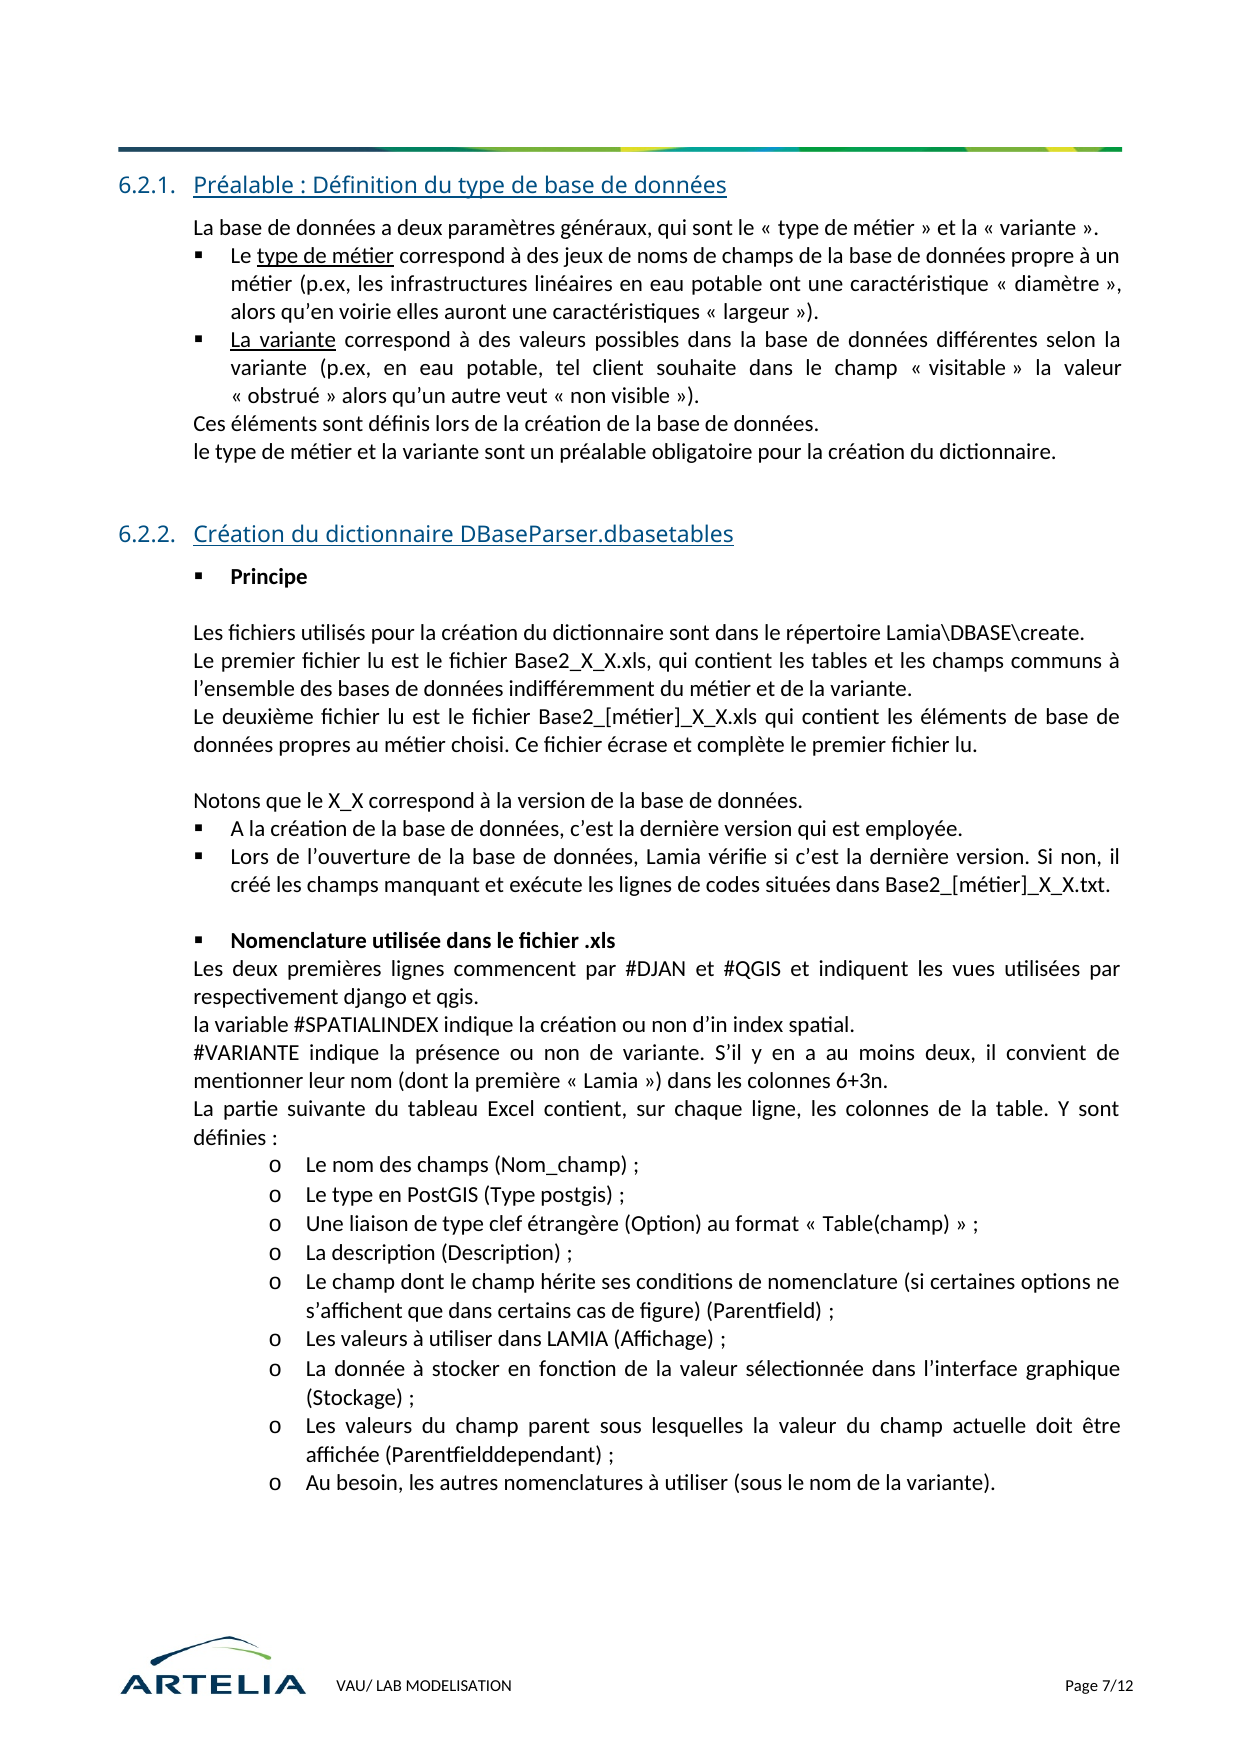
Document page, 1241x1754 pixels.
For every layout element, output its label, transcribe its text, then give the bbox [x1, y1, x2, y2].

text La base de données a deux paramètres généraux, qui sont le « type de métier » et la « variante ». [193, 213, 1122, 241]
list Nomenclature utilisée dans le fichier .xls [193, 926, 1122, 954]
text la variable #SPATIALINDEX indique la création ou non d’in index spatial. [193, 1011, 1122, 1038]
list La variante correspond à des valeurs possibles dans la base de données différentes selon la variante (p.ex, en eau potable, tel client souhaite dans le champ « visitable » la valeur « obstrué » alors qu’un autre veut « non visible »). [193, 325, 1122, 409]
text Le deuxième fichier lu est le fichier Base2_[métier]_X_X.xls qui contient les éléments de base de données propres au métier choisi. Ce fichier écrase et complète le premier fichier lu. [193, 702, 1122, 758]
list Les valeurs à utiliser dans LAMIA (Affichage) ; [268, 1324, 1122, 1354]
list Une liaison de type clef étrangère (Option) au format « Table(champ) » ; [268, 1209, 1122, 1238]
list Le type de métier correspond à des jeux de noms de champs de la base de données propre à un métier (p.ex, les infrastructures linéaires en eau potable ont une caractéristique « diamètre », alors qu’en voirie elles auront une caractéristiques « largeur »). [193, 241, 1122, 325]
picture [118, 147, 766, 152]
list A la création de la base de données, c’est la dernière version qui est employée. [193, 814, 1122, 842]
list Le nom des champs (Nom_champ) ; [268, 1151, 1122, 1180]
text Les fichiers utilisés pour la création du dictionnaire sont dans le répertoire Lamia\DBASE\create. [193, 618, 1122, 646]
picture [766, 147, 1123, 152]
list Lors de l’ouverture de la base de données, Lamia vérifie si c’est la dernière version. Si non, il créé les champs manquant et exécute les lignes de codes situées dans Base2_[métier]_X_X.txt. [193, 842, 1122, 898]
list Au besoin, les autres nomenclatures à utiliser (sous le nom de la variante). [268, 1468, 1122, 1497]
text La partie suivante du tableau Excel contient, sur chaque ligne, les colonnes de la table. Y sont définies : [193, 1094, 1122, 1151]
text #VARIANTE indique la présence ou non de variante. S’il y en a au moins deux, il convient de mentionner leur nom (dont la première « Lamia ») dans les colonnes 6+3n. [193, 1038, 1122, 1094]
list La donnée à stocker en fonction de la valeur sélectionnée dans l’interface graphique (Stockage) ; [268, 1354, 1122, 1411]
list Les valeurs du champ parent sous lesquelles la valeur du champ actuelle doit être affichée (Parentfielddependant) ; [268, 1411, 1122, 1468]
text le type de métier et la variante sont un préalable obligatoire pour la création du dictionnaire. [193, 437, 1122, 465]
picture [118, 1634, 308, 1696]
text Les deux premières lignes commencent par #DJAN et #QGIS et indiquent les vues utilisées par respectivement django et qgis. [193, 954, 1122, 1011]
subtitle Préalable : Définition du type de base de données [118, 169, 1122, 201]
list La description (Description) ; [268, 1238, 1122, 1267]
text Le premier fichier lu est le fichier Base2_X_X.xls, qui contient les tables et les champs communs à l’ensemble des bases de données indifféremment du métier et de la variante. [193, 646, 1122, 702]
text Notons que le X_X correspond à la version de la base de données. [193, 786, 1122, 814]
list Le champ dont le champ hérite ses conditions de nomenclature (si certaines options ne s’affichent que dans certains cas de figure) (Parentfield) ; [268, 1267, 1122, 1324]
list Principe [193, 562, 1122, 590]
list Le type en PostGIS (Type postgis) ; [268, 1180, 1122, 1209]
subtitle Création du dictionnaire DBaseParser.dbasetables [118, 518, 1122, 550]
text Ces éléments sont définis lors de la création de la base de données. [193, 409, 1122, 437]
